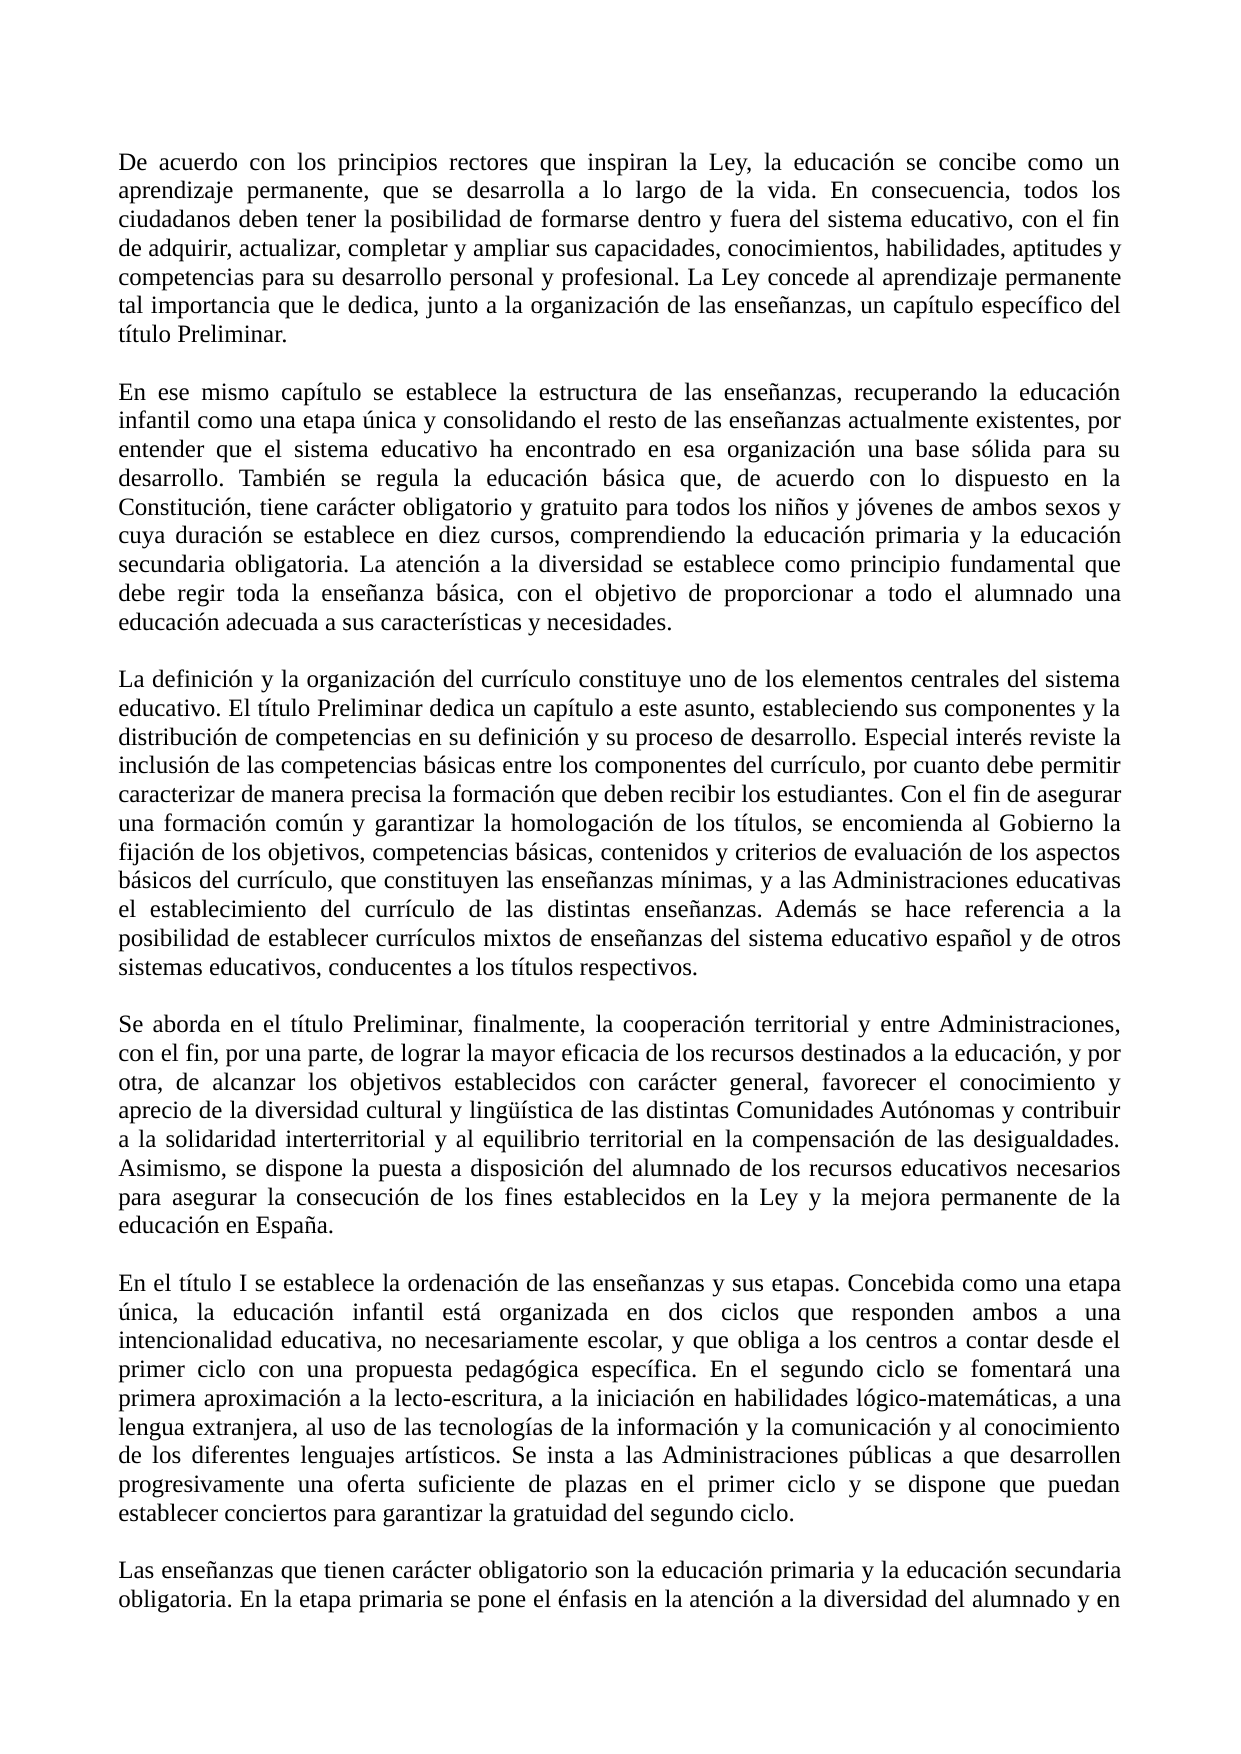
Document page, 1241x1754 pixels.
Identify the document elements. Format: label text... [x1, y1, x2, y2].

text Se aborda en el título Preliminar, finalmente, la cooperación territorial y entre Administraciones, con el fin, por una parte, de lograr la mayor eficacia de los recursos destinados a la educación, y por otra, de alcanzar los objetivos establecidos con carácter general, favorecer el conocimiento y aprecio de la diversidad cultural y lingüística de las distintas Comunidades Autónomas y contribuir a la solidaridad interterritorial y al equilibrio territorial en la compensación de las desigualdades. Asimismo, se dispone la puesta a disposición del alumnado de los recursos educativos necesarios para asegurar la consecución de los fines establecidos en la Ley y la mejora permanente de la educación en España. [118, 1009, 1122, 1239]
text En ese mismo capítulo se establece la estructura de las enseñanzas, recuperando la educación infantil como una etapa única y consolidando el resto de las enseñanzas actualmente existentes, por entender que el sistema educativo ha encontrado en esa organización una base sólida para su desarrollo. También se regula la educación básica que, de acuerdo con lo dispuesto en la Constitución, tiene carácter obligatorio y gratuito para todos los niños y jóvenes de ambos sexos y cuya duración se establece en diez cursos, comprendiendo la educación primaria y la educación secundaria obligatoria. La atención a la diversidad se establece como principio fundamental que debe regir toda la enseñanza básica, con el objetivo de proporcionar a todo el alumnado una educación adecuada a sus características y necesidades. [118, 377, 1122, 636]
text Las enseñanzas que tienen carácter obligatorio son la educación primaria y la educación secundaria obligatoria. En la etapa primaria se pone el énfasis en la atención a la diversidad del alumnado y en [118, 1556, 1122, 1613]
text En el título I se establece la ordenación de las enseñanzas y sus etapas. Concebida como una etapa única, la educación infantil está organizada en dos ciclos que responden ambos a una intencionalidad educativa, no necesariamente escolar, y que obliga a los centros a contar desde el primer ciclo con una propuesta pedagógica específica. En el segundo ciclo se fomentará una primera aproximación a la lecto-escritura, a la iniciación en habilidades lógico-matemáticas, a una lengua extranjera, al uso de las tecnologías de la información y la comunicación y al conocimiento de los diferentes lenguajes artísticos. Se insta a las Administraciones públicas a que desarrollen progresivamente una oferta suficiente de plazas en el primer ciclo y se dispone que puedan establecer conciertos para garantizar la gratuidad del segundo ciclo. [118, 1268, 1122, 1527]
text La definición y la organización del currículo constituye uno de los elementos centrales del sistema educativo. El título Preliminar dedica un capítulo a este asunto, estableciendo sus componentes y la distribución de competencias en su definición y su proceso de desarrollo. Especial interés reviste la inclusión de las competencias básicas entre los componentes del currículo, por cuanto debe permitir caracterizar de manera precisa la formación que deben recibir los estudiantes. Con el fin de asegurar una formación común y garantizar la homologación de los títulos, se encomienda al Gobierno la fijación de los objetivos, competencias básicas, contenidos y criterios de evaluación de los aspectos básicos del currículo, que constituyen las enseñanzas mínimas, y a las Administraciones educativas el establecimiento del currículo de las distintas enseñanzas. Además se hace referencia a la posibilidad de establecer currículos mixtos de enseñanzas del sistema educativo español y de otros sistemas educativos, conducentes a los títulos respectivos. [118, 664, 1122, 981]
text De acuerdo con los principios rectores que inspiran la Ley, la educación se concibe como un aprendizaje permanente, que se desarrolla a lo largo de la vida. En consecuencia, todos los ciudadanos deben tener la posibilidad de formarse dentro y fuera del sistema educativo, con el fin de adquirir, actualizar, completar y ampliar sus capacidades, conocimientos, habilidades, aptitudes y competencias para su desarrollo personal y profesional. La Ley concede al aprendizaje permanente tal importancia que le dedica, junto a la organización de las enseñanzas, un capítulo específico del título Preliminar. [118, 147, 1122, 348]
